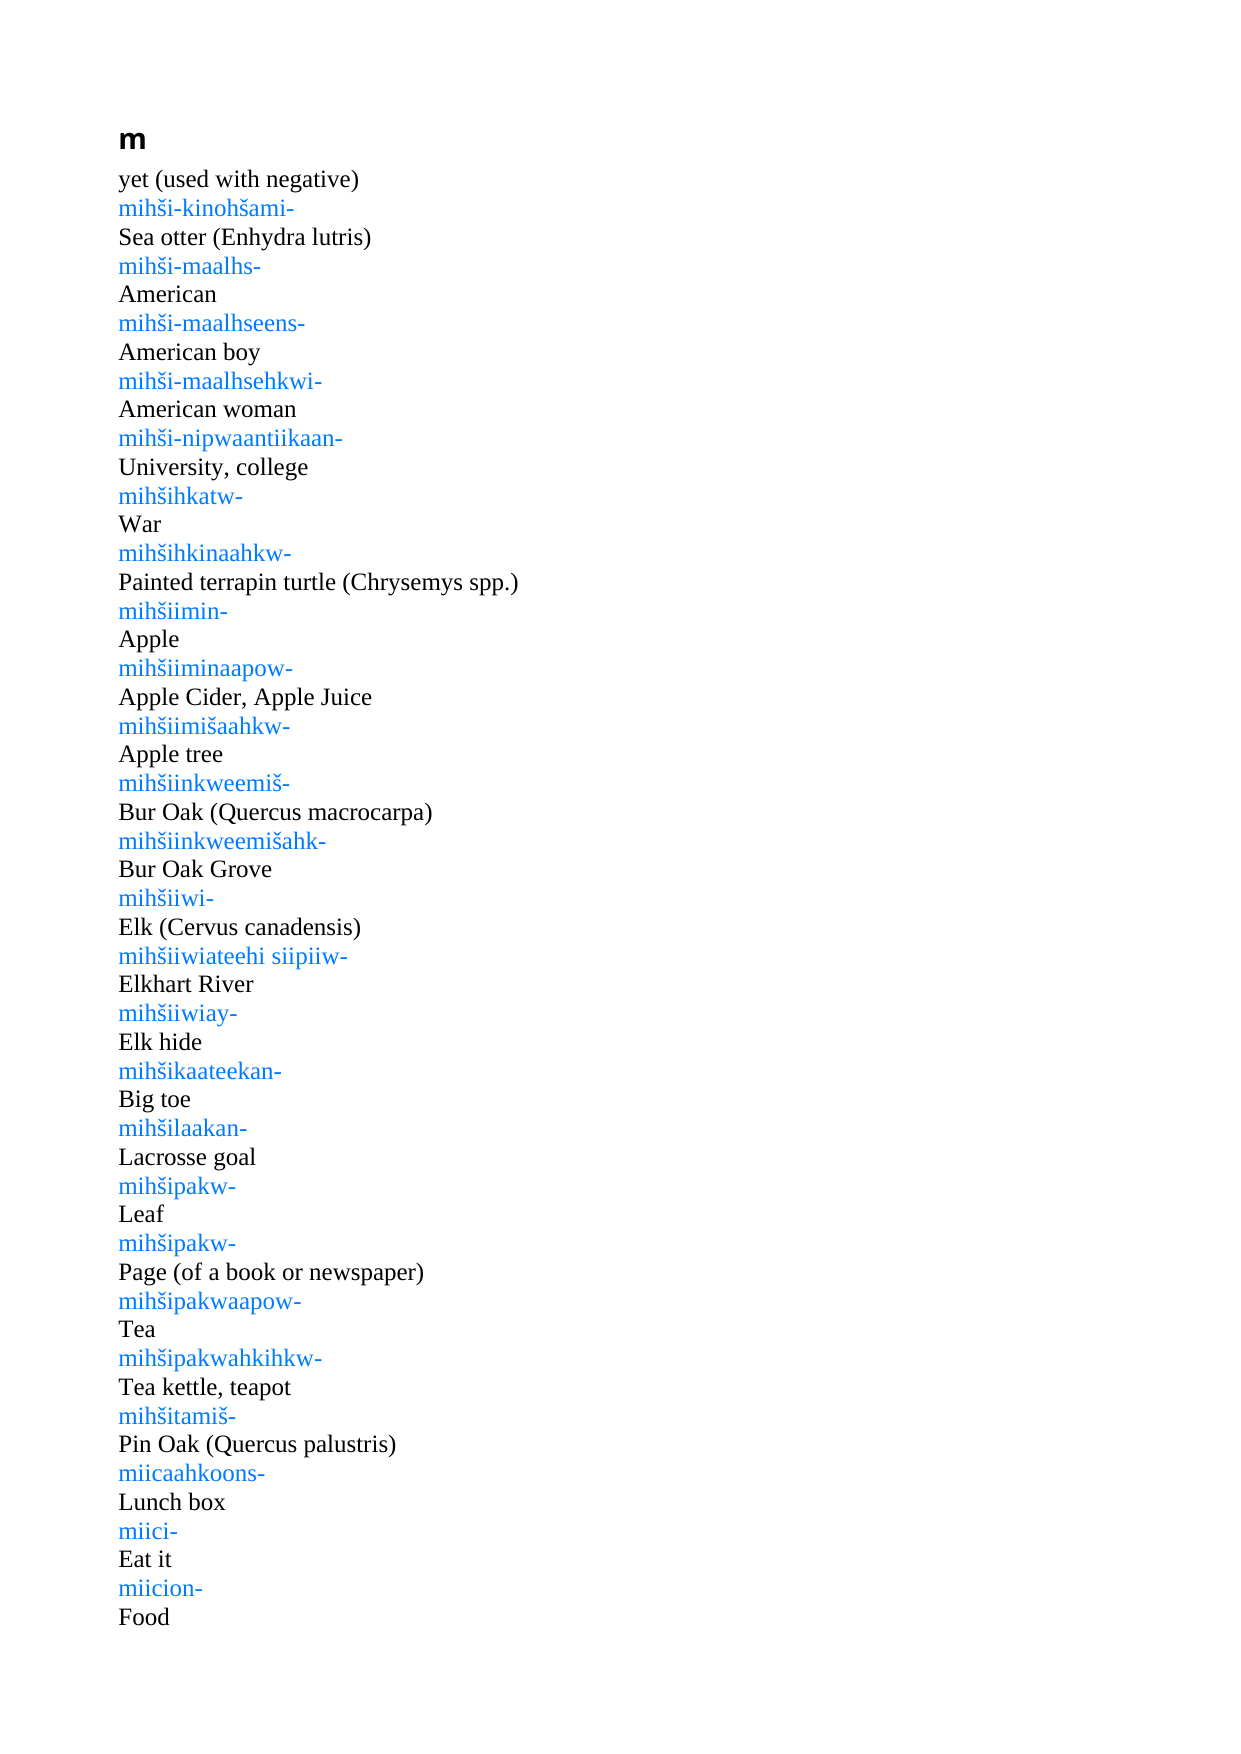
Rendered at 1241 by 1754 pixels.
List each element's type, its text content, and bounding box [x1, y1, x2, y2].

table_cell mihšipakwaapow- Tea [118, 1286, 1122, 1343]
table_cell mihšiiminaapow- Apple Cider, Apple Juice [118, 653, 1122, 711]
table_cell mihšilaakan- Lacrosse goal [118, 1113, 1122, 1171]
table_cell mihšihkatw- War [118, 481, 1122, 538]
table_cell miicaahkoons- Lunch box [118, 1458, 1122, 1516]
table_cell mihšiiwi- Elk (Cervus canadensis) [118, 883, 1122, 941]
table_cell mihšiinkweemiš- Bur Oak (Quercus macrocarpa) [118, 768, 1122, 826]
table_cell mihšipakw- Leaf [118, 1171, 1122, 1228]
table_cell mihšipakw- Page (of a book or newspaper) [118, 1228, 1122, 1286]
table_cell mihšiimin- Apple [118, 596, 1122, 653]
table_cell miicion- Food [118, 1573, 1122, 1631]
table_cell mihšihkinaahkw- Painted terrapin turtle (Chrysemys spp.) [118, 538, 1122, 596]
table_cell mihši-maalhsehkwi- American woman [118, 366, 1122, 423]
table_cell mihši-kinohšami- Sea otter (Enhydra lutris) [118, 193, 1122, 251]
table_header m [118, 118, 1122, 164]
table_cell mihši-maalhs- American [118, 251, 1122, 308]
table_cell mihšipakwahkihkw- Tea kettle, teapot [118, 1343, 1122, 1401]
table_cell mihši-nipwaantiikaan- University, college [118, 423, 1122, 481]
table_cell yet (used with negative) [118, 165, 1122, 193]
table_cell mihšikaateekan- Big toe [118, 1056, 1122, 1113]
table_cell mihšiimišaahkw- Apple tree [118, 711, 1122, 768]
table_cell mihšitamiš- Pin Oak (Quercus palustris) [118, 1401, 1122, 1458]
table_cell mihšiinkweemišahk- Bur Oak Grove [118, 826, 1122, 883]
table_cell miici- Eat it [118, 1516, 1122, 1573]
table_cell mihšiiwiay- Elk hide [118, 998, 1122, 1056]
table_cell mihši-maalhseens- American boy [118, 308, 1122, 366]
table_cell mihšiiwiateehi siipiiw- Elkhart River [118, 941, 1122, 998]
